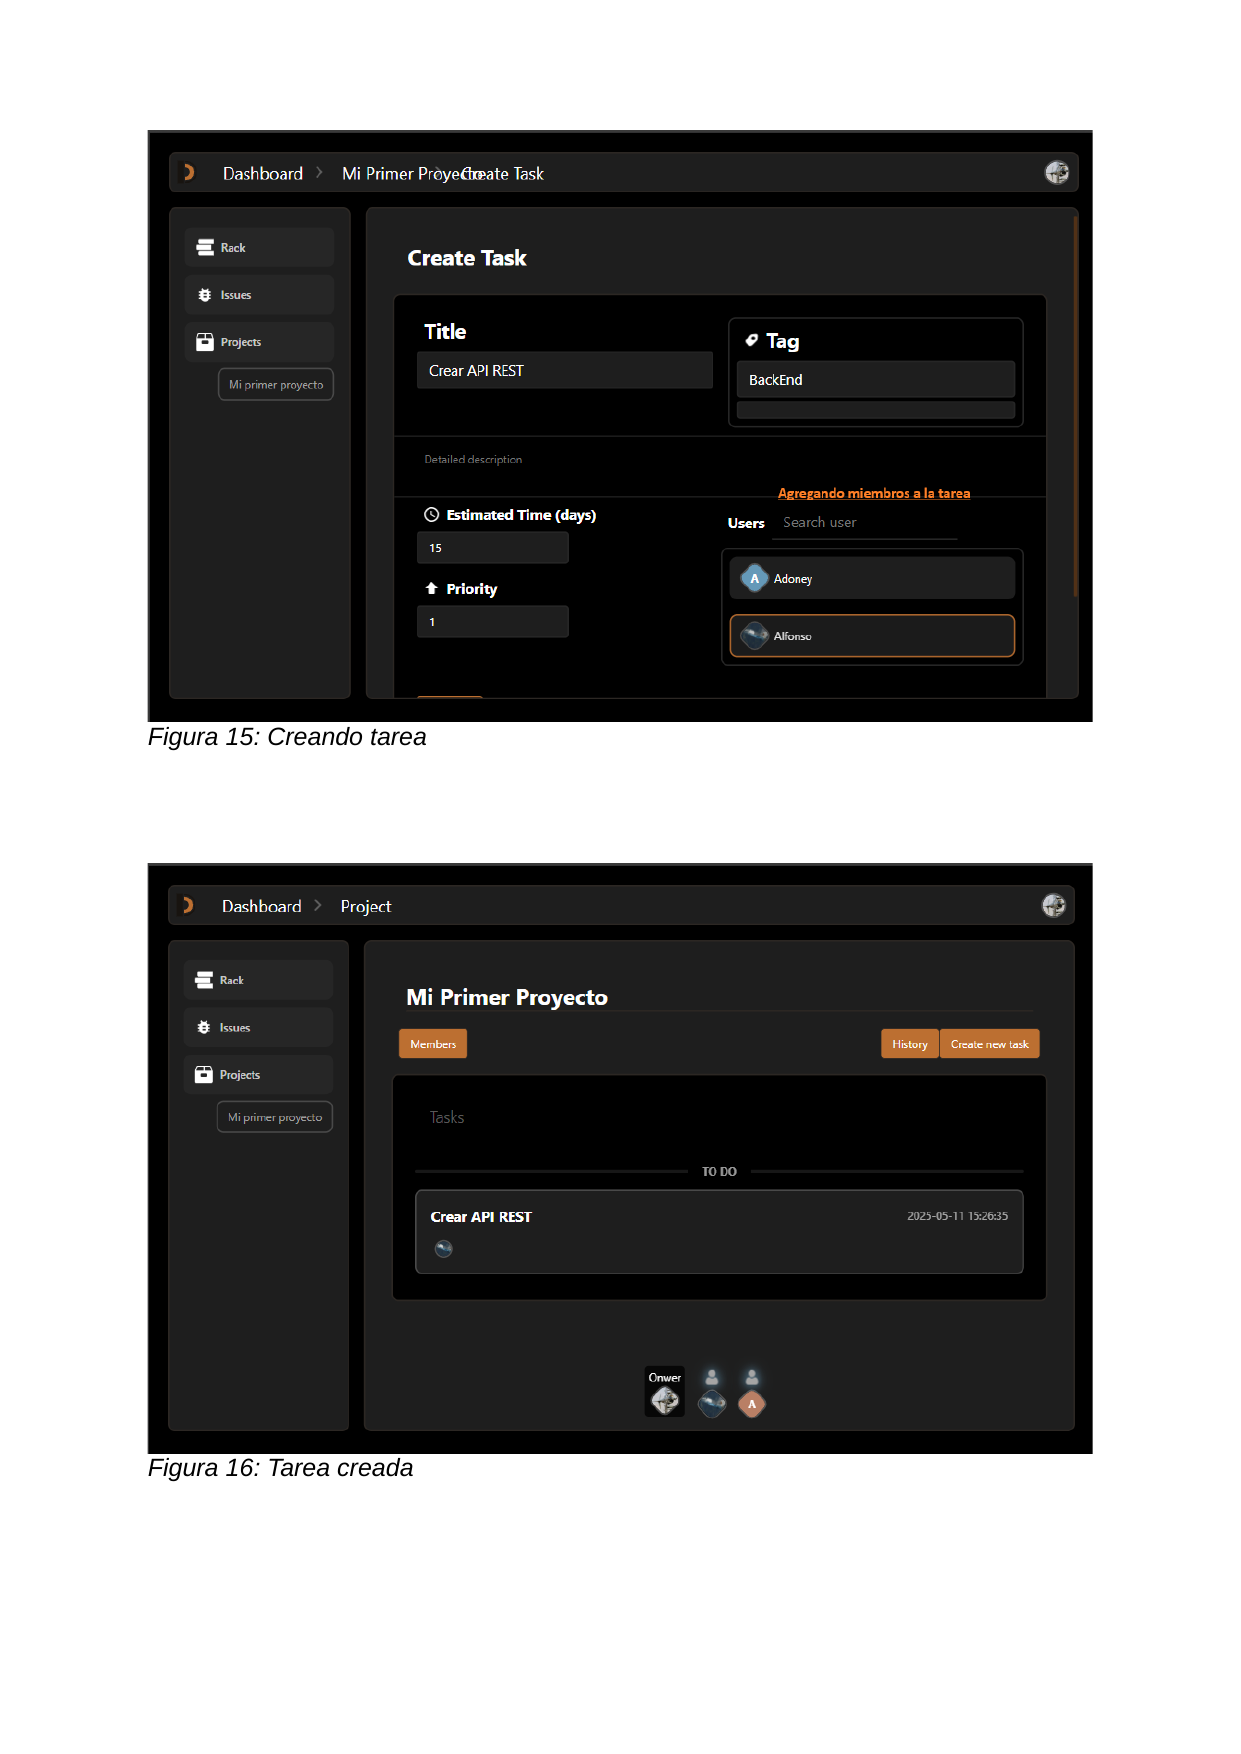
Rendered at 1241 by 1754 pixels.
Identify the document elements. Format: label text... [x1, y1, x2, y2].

text Figura 15: Creando tarea [148, 722, 1093, 751]
text Figura 16: Tarea creada [148, 1454, 1093, 1482]
picture [147, 863, 1093, 1454]
picture [147, 130, 1093, 722]
